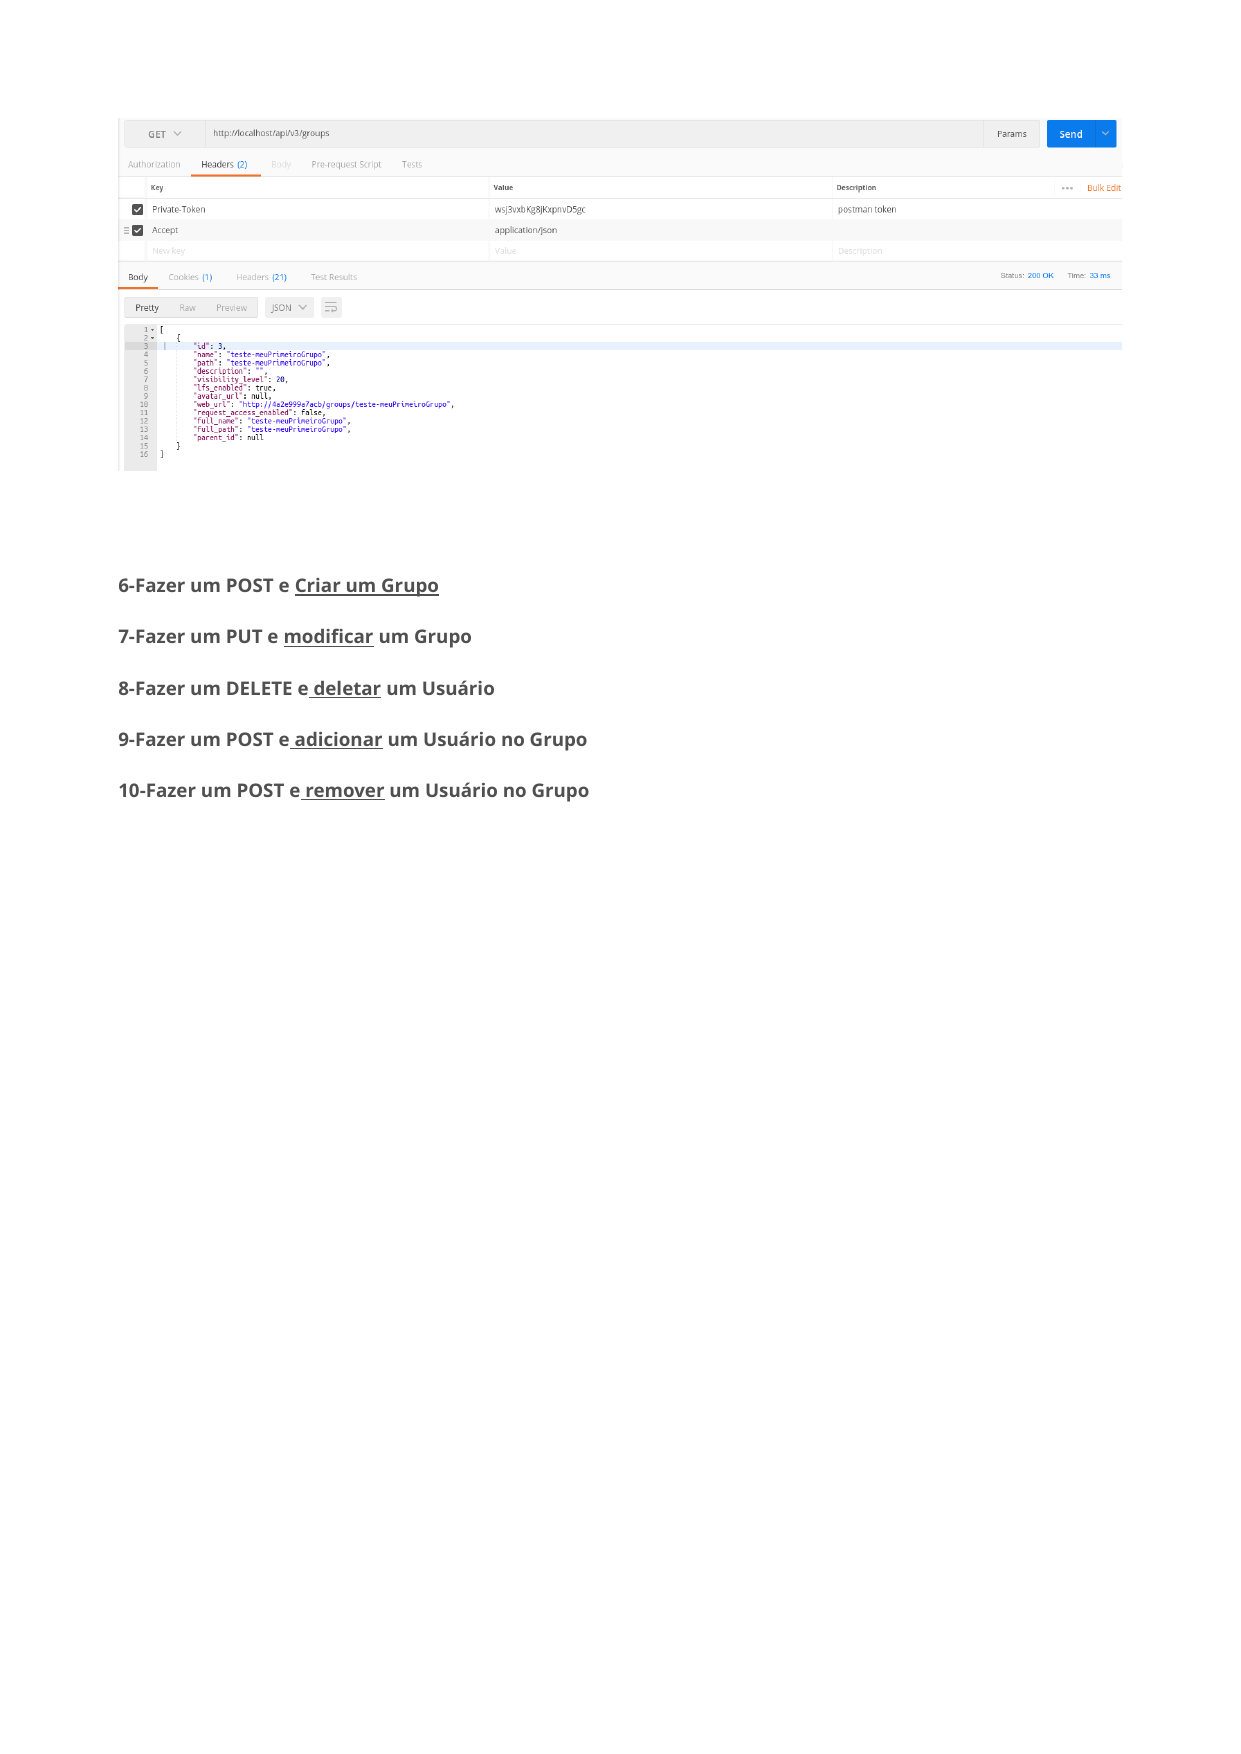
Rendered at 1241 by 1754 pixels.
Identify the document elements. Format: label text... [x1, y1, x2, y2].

text 7-Fazer um PUT e modificar um Grupo [118, 624, 1122, 649]
text 9-Fazer um POST e adicionar um Usuário no Grupo [118, 726, 1122, 751]
text 6-Fazer um POST e Criar um Grupo [118, 573, 1122, 598]
text 8-Fazer um DELETE e deletar um Usuário [118, 675, 1122, 700]
picture [118, 118, 1123, 471]
text 10-Fazer um POST e remover um Usuário no Grupo [118, 777, 1122, 802]
